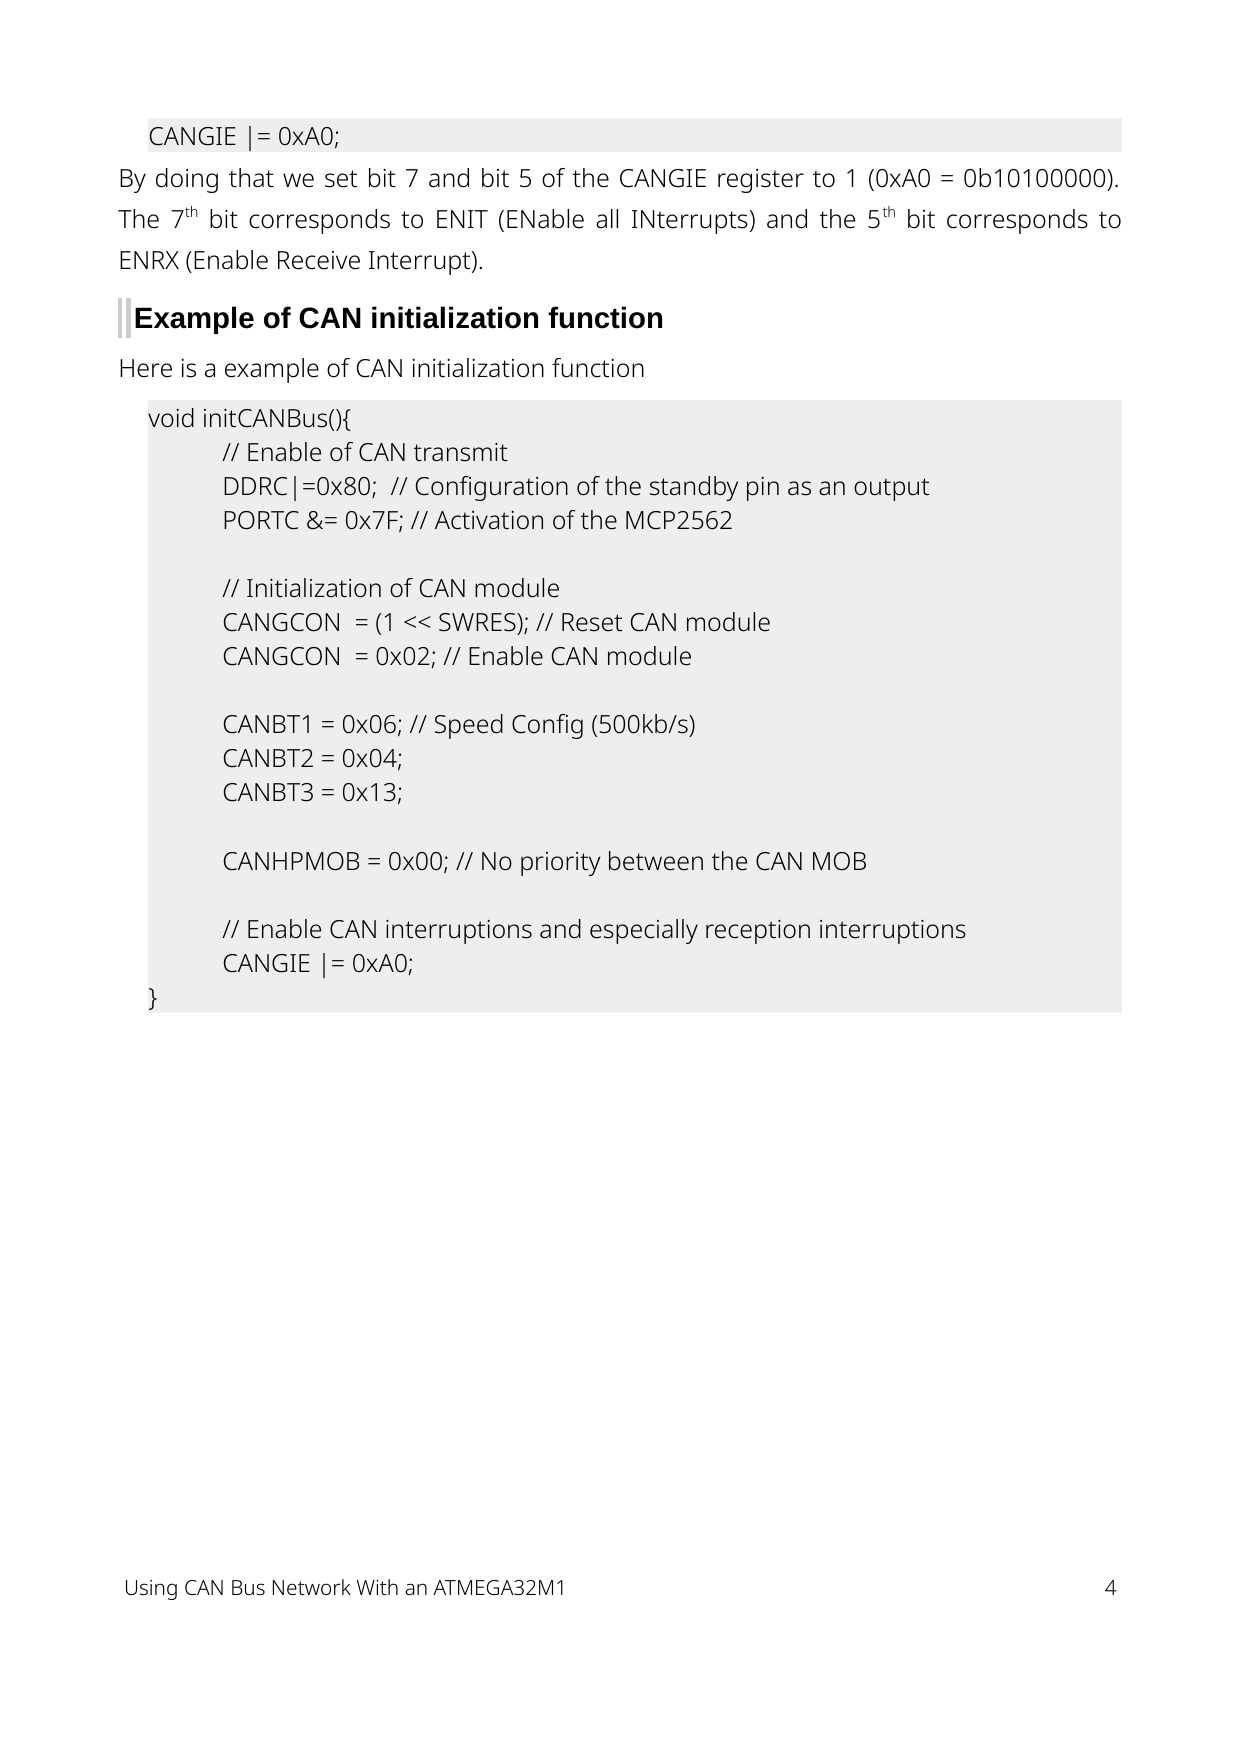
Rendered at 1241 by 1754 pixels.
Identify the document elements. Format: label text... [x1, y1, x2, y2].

text CANBT3 = 0x13; [148, 775, 1122, 809]
text // Enable CAN interruptions and especially reception interruptions [148, 911, 1122, 945]
text CANGCON = (1 << SWRES); // Reset CAN module [148, 605, 1122, 639]
text PORTC &= 0x7F; // Activation of the MCP2562 [148, 502, 1122, 537]
text } [148, 979, 1122, 1013]
text CANBT1 = 0x06; // Speed Config (500kb/s) [148, 707, 1122, 741]
text Here is a example of CAN initialization function [118, 351, 1122, 384]
text CANGIE |= 0xA0; [148, 945, 1122, 979]
text CANHPMOB = 0x00; // No priority between the CAN MOB [148, 843, 1122, 877]
text // Initialization of CAN module [148, 571, 1122, 605]
text void initCANBus(){ [148, 400, 1122, 434]
text By doing that we set bit 7 and bit 5 of the CANGIE register to 1 (0xA0 = 0b10100000). The 7th bit corresponds to ENIT (ENable all INterrupts) and the 5th bit corresponds to ENRX (Enable Receive Interrupt). [118, 161, 1122, 277]
text // Enable of CAN transmit [148, 434, 1122, 468]
text DDRC|=0x80; // Configuration of the standby pin as an output [148, 468, 1122, 502]
text CANGIE |= 0xA0; [148, 118, 1122, 152]
text CANGCON = 0x02; // Enable CAN module [148, 639, 1122, 673]
text CANBT2 = 0x04; [148, 741, 1122, 775]
subtitle Example of CAN initialization function [131, 298, 1122, 338]
